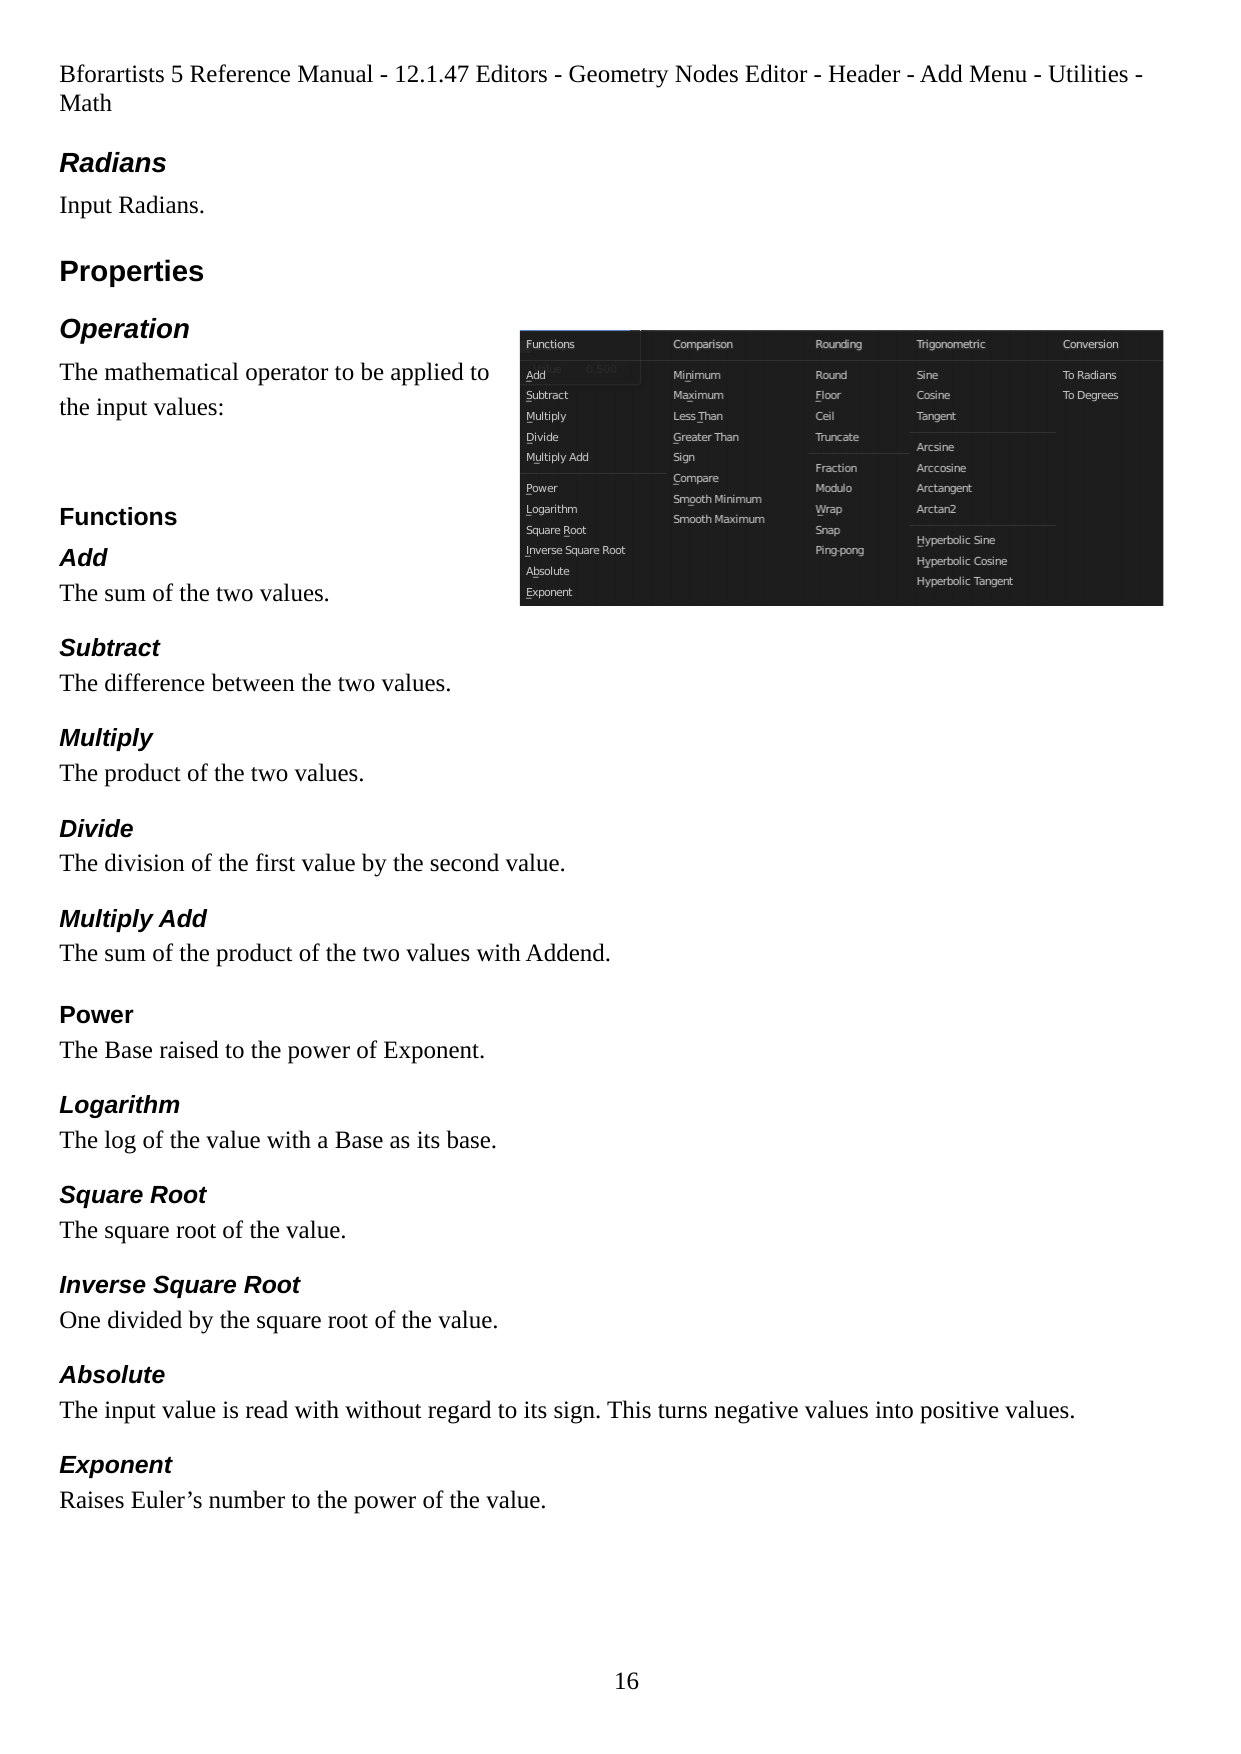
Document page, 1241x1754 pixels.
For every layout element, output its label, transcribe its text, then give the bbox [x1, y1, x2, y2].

subtitle Inverse Square Root [59, 1270, 1181, 1299]
text The difference between the two values. [59, 668, 1181, 697]
subtitle Operation [59, 313, 1181, 345]
subtitle Absolute [59, 1361, 1181, 1389]
subtitle Multiply [59, 723, 1181, 752]
text The input value is read with without regard to its sign. This turns negative values into positive values. [59, 1395, 1181, 1424]
subtitle Properties [59, 254, 1181, 288]
subtitle Multiply Add [59, 904, 1181, 932]
text The square root of the value. [59, 1215, 1181, 1244]
text One divided by the square root of the value. [59, 1305, 1181, 1334]
subtitle Power [59, 1000, 1181, 1029]
text The sum of the product of the two values with Addend. [59, 938, 1181, 967]
text The sum of the two values. [59, 578, 1181, 607]
text The product of the two values. [59, 758, 1181, 787]
subtitle Divide [59, 814, 1181, 842]
subtitle Square Root [59, 1180, 1181, 1209]
text The Base raised to the power of Exponent. [59, 1035, 1181, 1064]
text The mathematical operator to be applied to the input values: [59, 357, 519, 420]
text Input Radians. [59, 190, 1181, 219]
subtitle Functions [59, 502, 519, 531]
subtitle [1164, 543, 1181, 572]
subtitle Add [59, 543, 519, 572]
subtitle [1164, 502, 1181, 531]
subtitle Radians [59, 146, 1181, 178]
text Raises Euler’s number to the power of the value. [59, 1485, 1181, 1514]
subtitle Exponent [59, 1451, 1181, 1479]
picture [519, 330, 1164, 606]
text The log of the value with a Base as its base. [59, 1125, 1181, 1154]
subtitle Logarithm [59, 1090, 1181, 1119]
text The division of the first value by the second value. [59, 848, 1181, 877]
subtitle Subtract [59, 633, 1181, 662]
